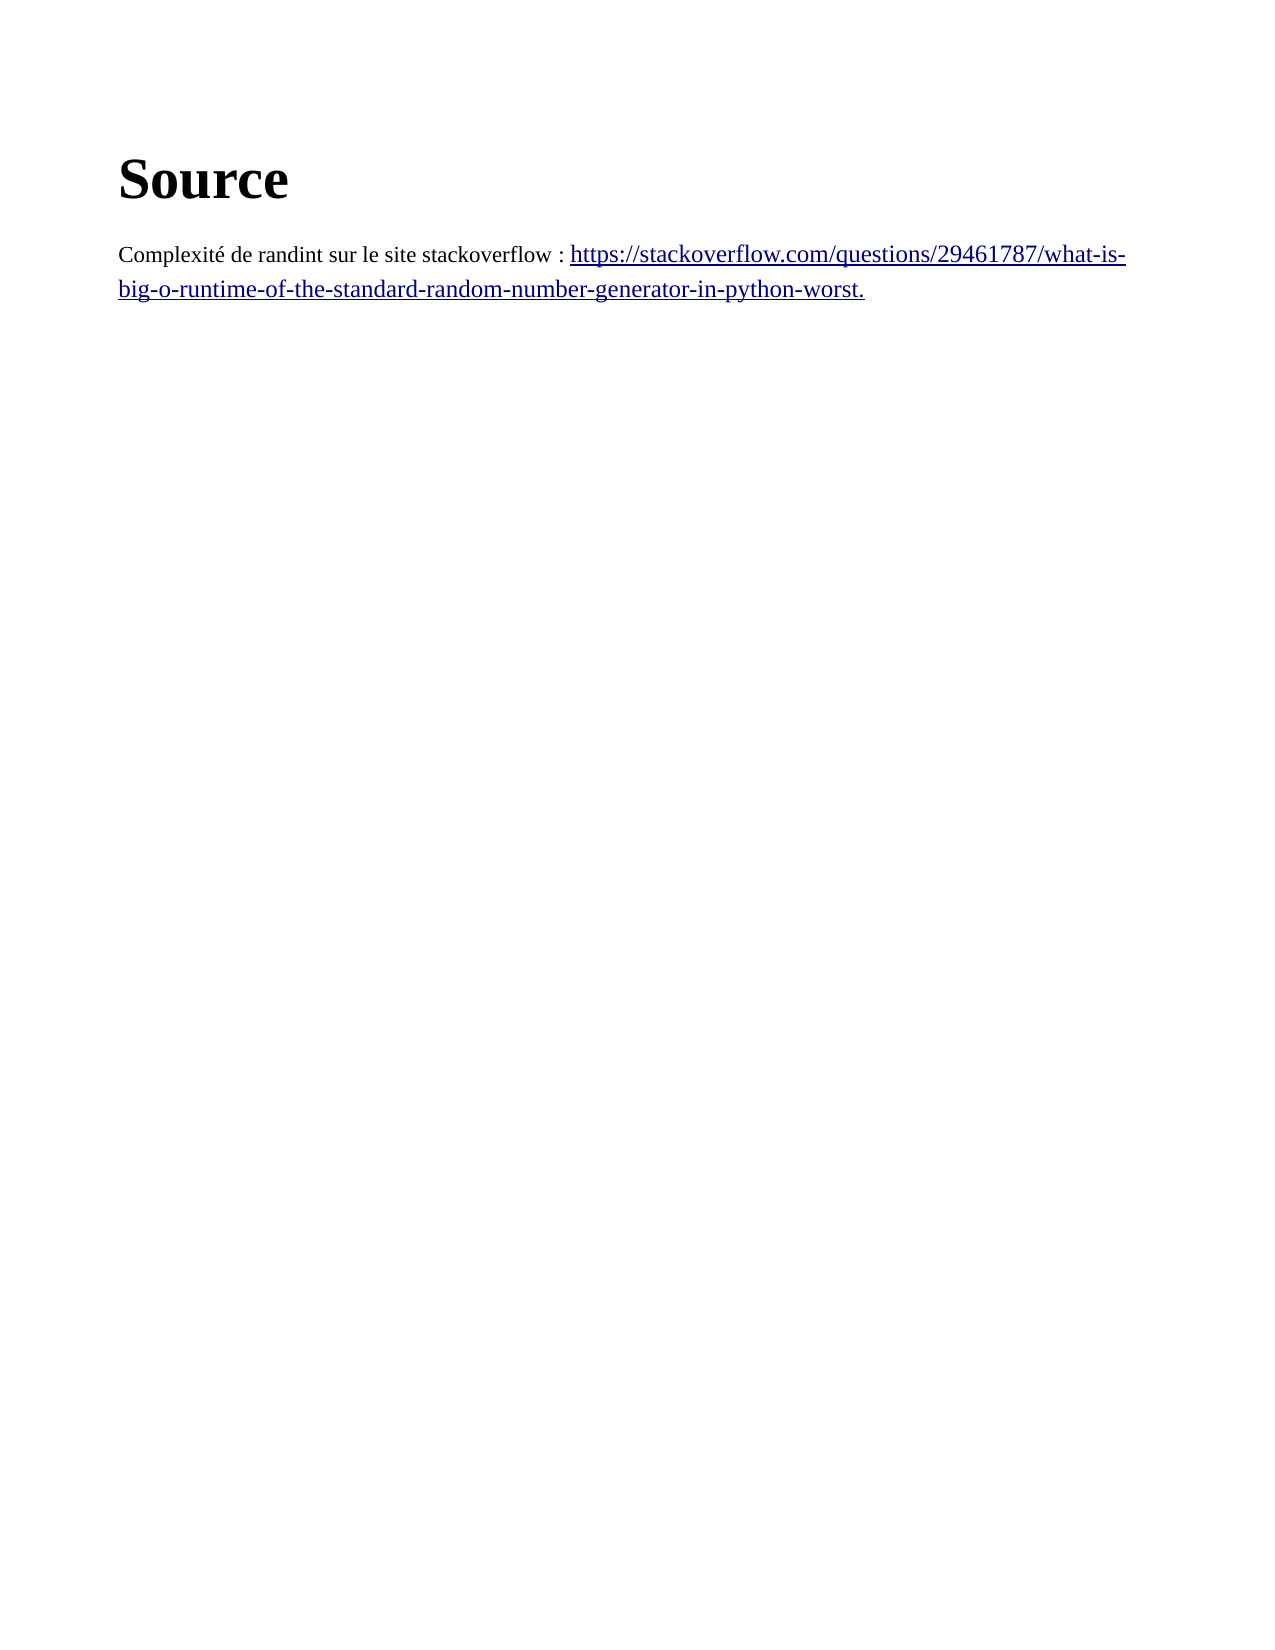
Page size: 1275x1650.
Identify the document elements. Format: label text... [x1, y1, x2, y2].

text Complexité de randint sur le site stackoverflow : https://stackoverflow.com/questions/29461787/what-is-big-o-runtime-of-the-standard-random-number-generator-in-python-worst. [118, 239, 1157, 303]
text Source [118, 144, 1157, 212]
